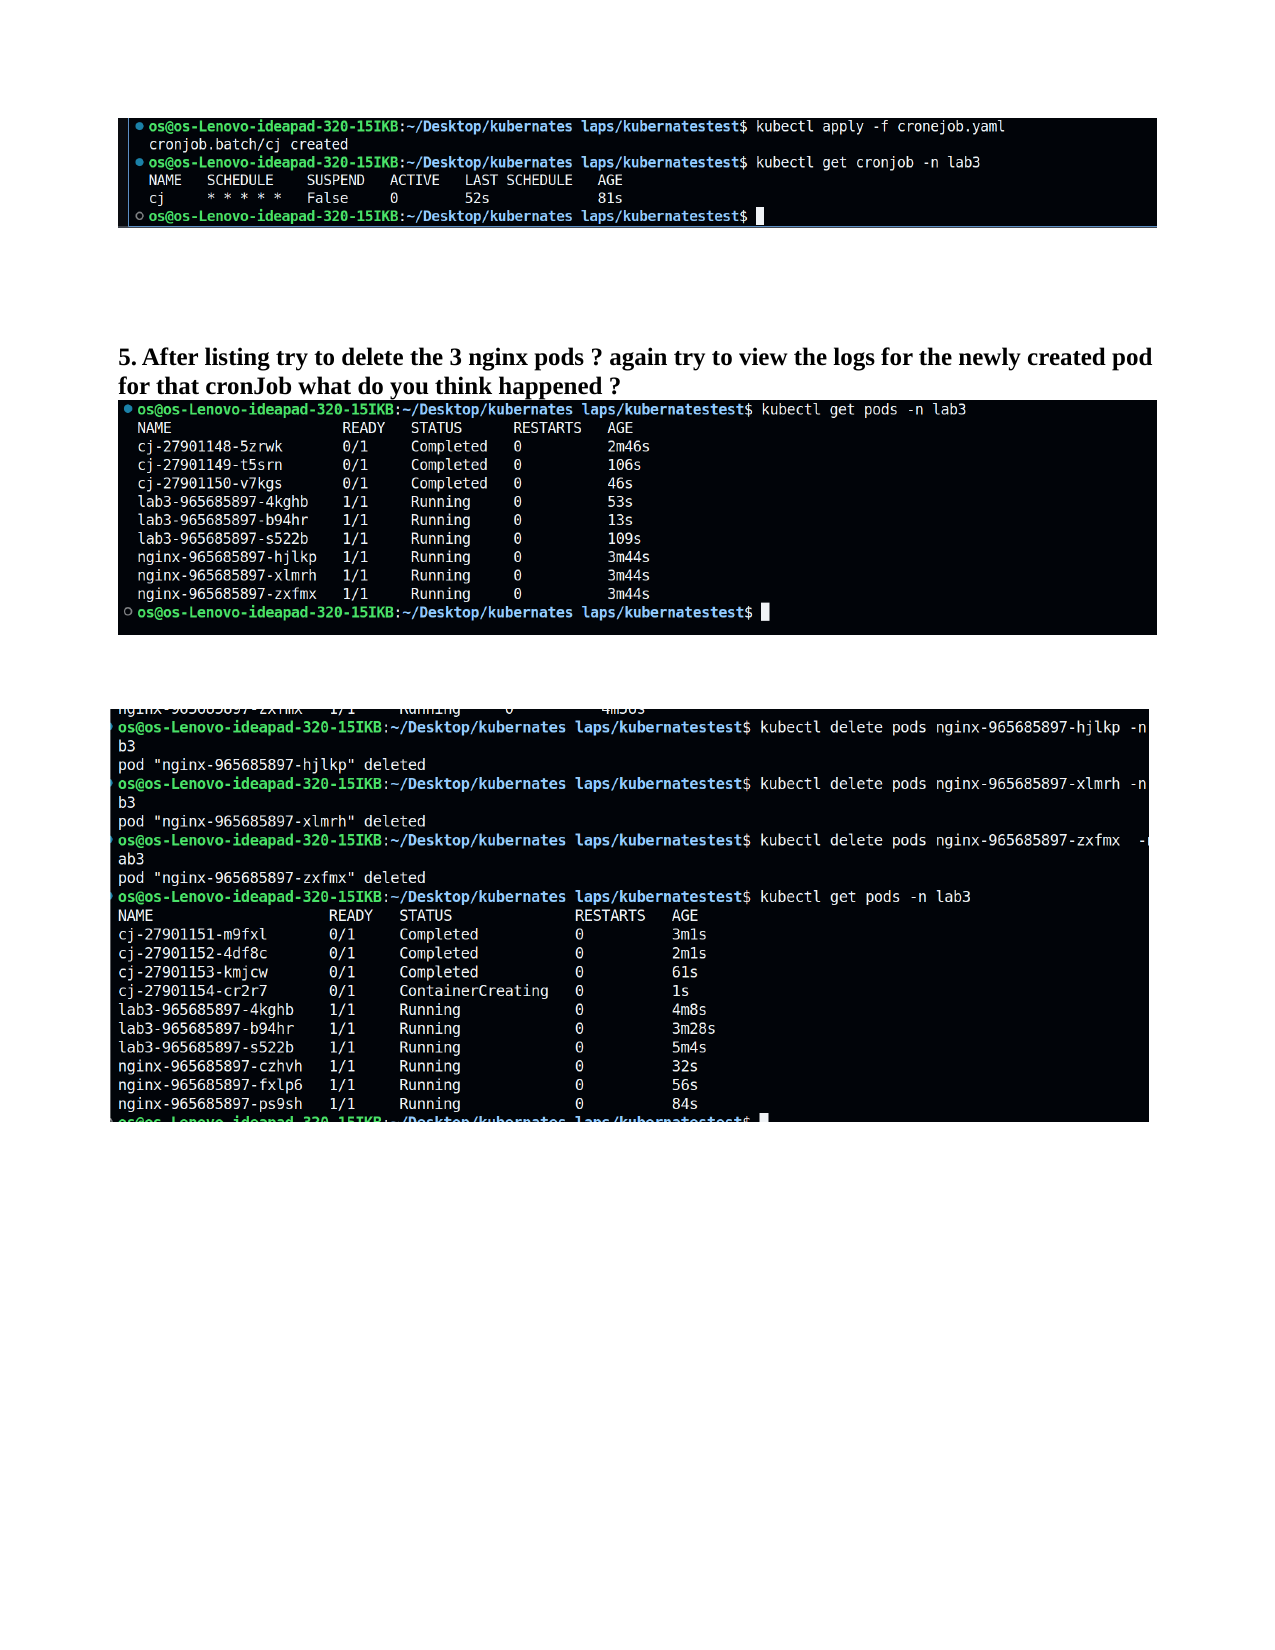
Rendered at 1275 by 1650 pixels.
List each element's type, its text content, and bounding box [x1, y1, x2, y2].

picture [110, 709, 1149, 1122]
picture [118, 118, 1157, 228]
picture [118, 400, 1157, 635]
text 5. After listing try to delete the 3 nginx pods ? again try to view the logs for the newly created pod for that cronJob what do you think happened ? [118, 342, 1157, 400]
